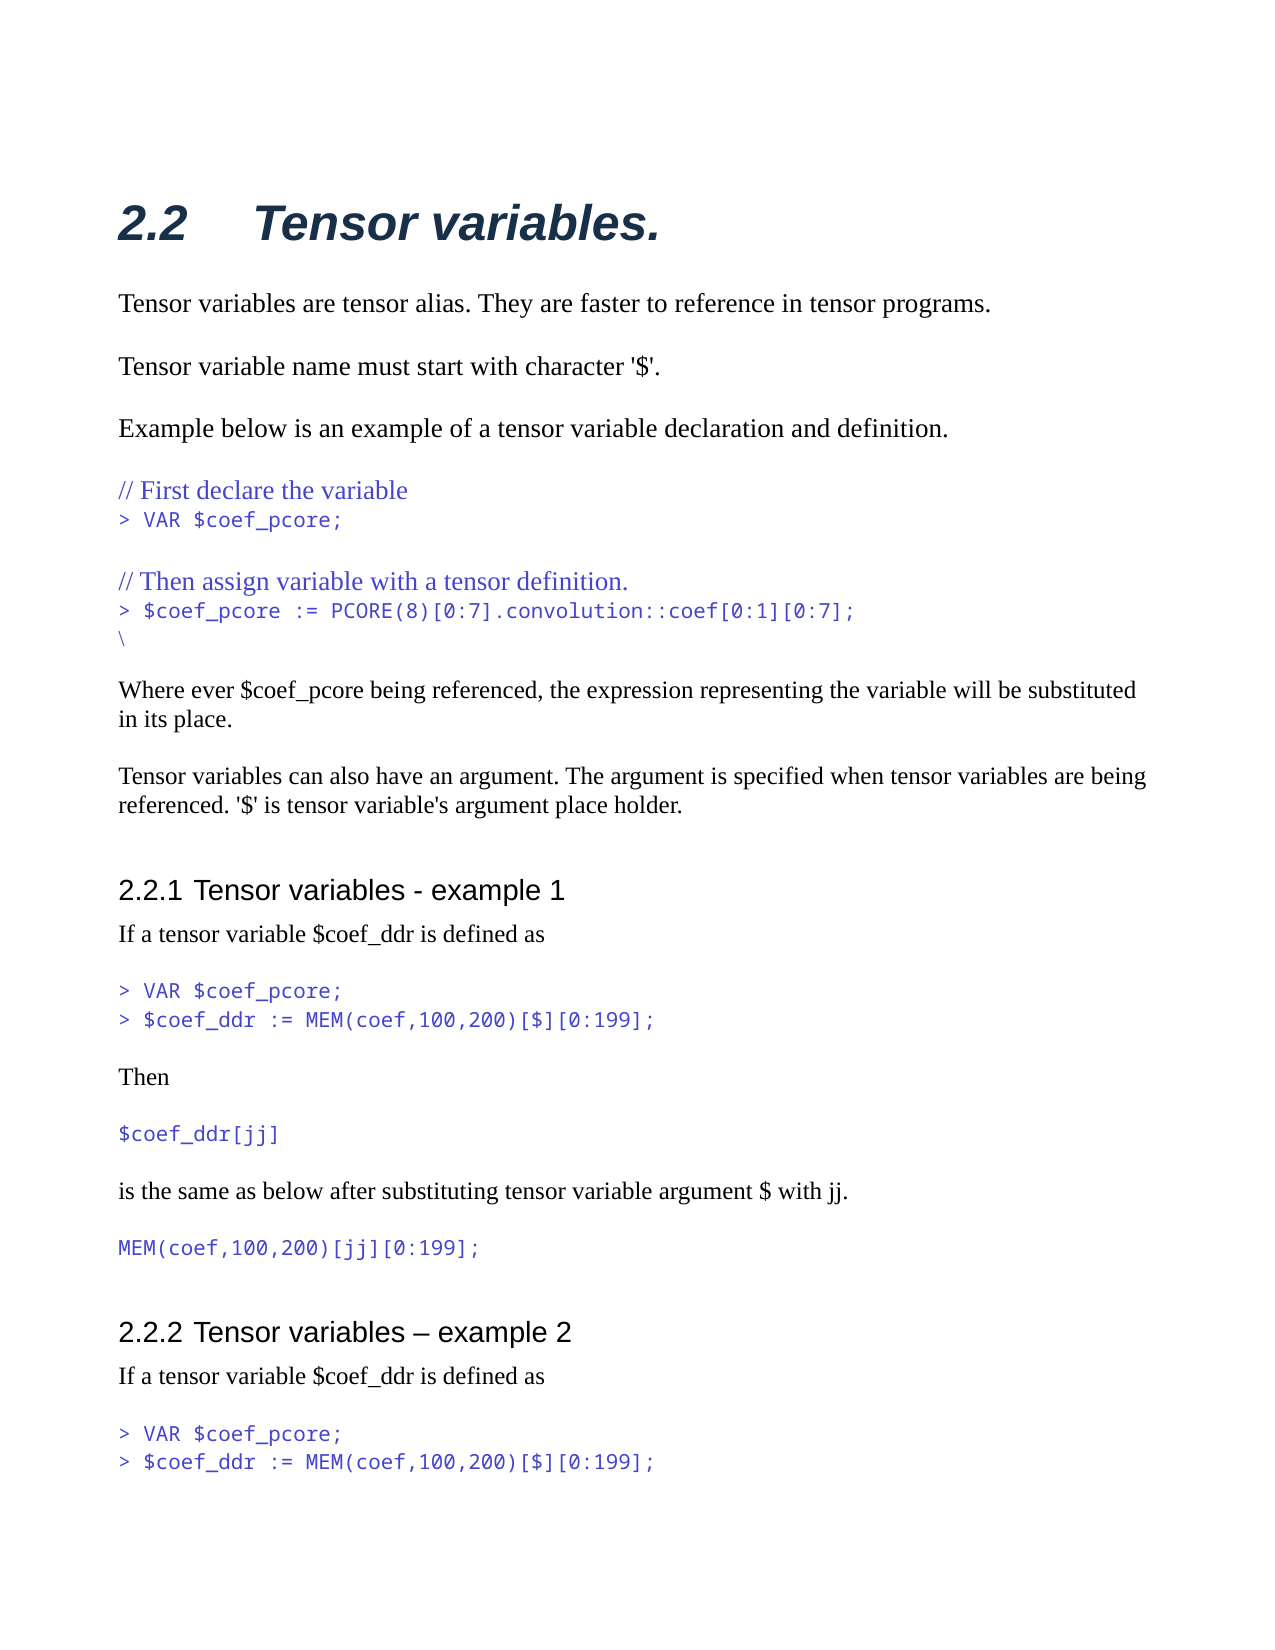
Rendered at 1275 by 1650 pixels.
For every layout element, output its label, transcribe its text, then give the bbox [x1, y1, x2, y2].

text Example below is an example of a tensor variable declaration and definition. [118, 412, 1157, 443]
text Tensor variables can also have an argument. The argument is specified when tensor variables are being referenced. '$' is tensor variable's argument place holder. [118, 761, 1157, 819]
text If a tensor variable $coef_ddr is defined as [118, 919, 1157, 947]
text > $coef_ddr := MEM(coef,100,200)[$][0:199]; [118, 1005, 1157, 1033]
subtitle Tensor variables. [118, 193, 1157, 251]
text Then [118, 1062, 1157, 1091]
text MEM(coef,100,200)[jj][0:199]; [118, 1233, 1157, 1262]
text If a tensor variable $coef_ddr is defined as [118, 1361, 1157, 1390]
text > VAR $coef_pcore; [118, 506, 1157, 534]
text Where ever $coef_pcore being referenced, the expression representing the variable will be substituted in its place. [118, 675, 1157, 733]
text Tensor variable name must start with character '$'. [118, 350, 1157, 381]
text // First declare the variable [118, 474, 1157, 506]
text > $coef_ddr := MEM(coef,100,200)[$][0:199]; [118, 1447, 1157, 1476]
text is the same as below after substituting tensor variable argument $ with jj. [118, 1176, 1157, 1205]
text $coef_ddr[jj] [118, 1119, 1157, 1147]
text // Then assign variable with a tensor definition. [118, 565, 1157, 596]
text > $coef_pcore := PCORE(8)[0:7].convolution::coef[0:1][0:7]; [118, 596, 1157, 625]
subtitle Tensor variables – example 2 [118, 1315, 1157, 1349]
text > VAR $coef_pcore; [118, 976, 1157, 1005]
text Tensor variables are tensor alias. They are faster to reference in tensor programs. [118, 288, 1157, 319]
text > VAR $coef_pcore; [118, 1419, 1157, 1447]
subtitle Tensor variables - example 1 [118, 873, 1157, 906]
text \ [118, 625, 1157, 651]
